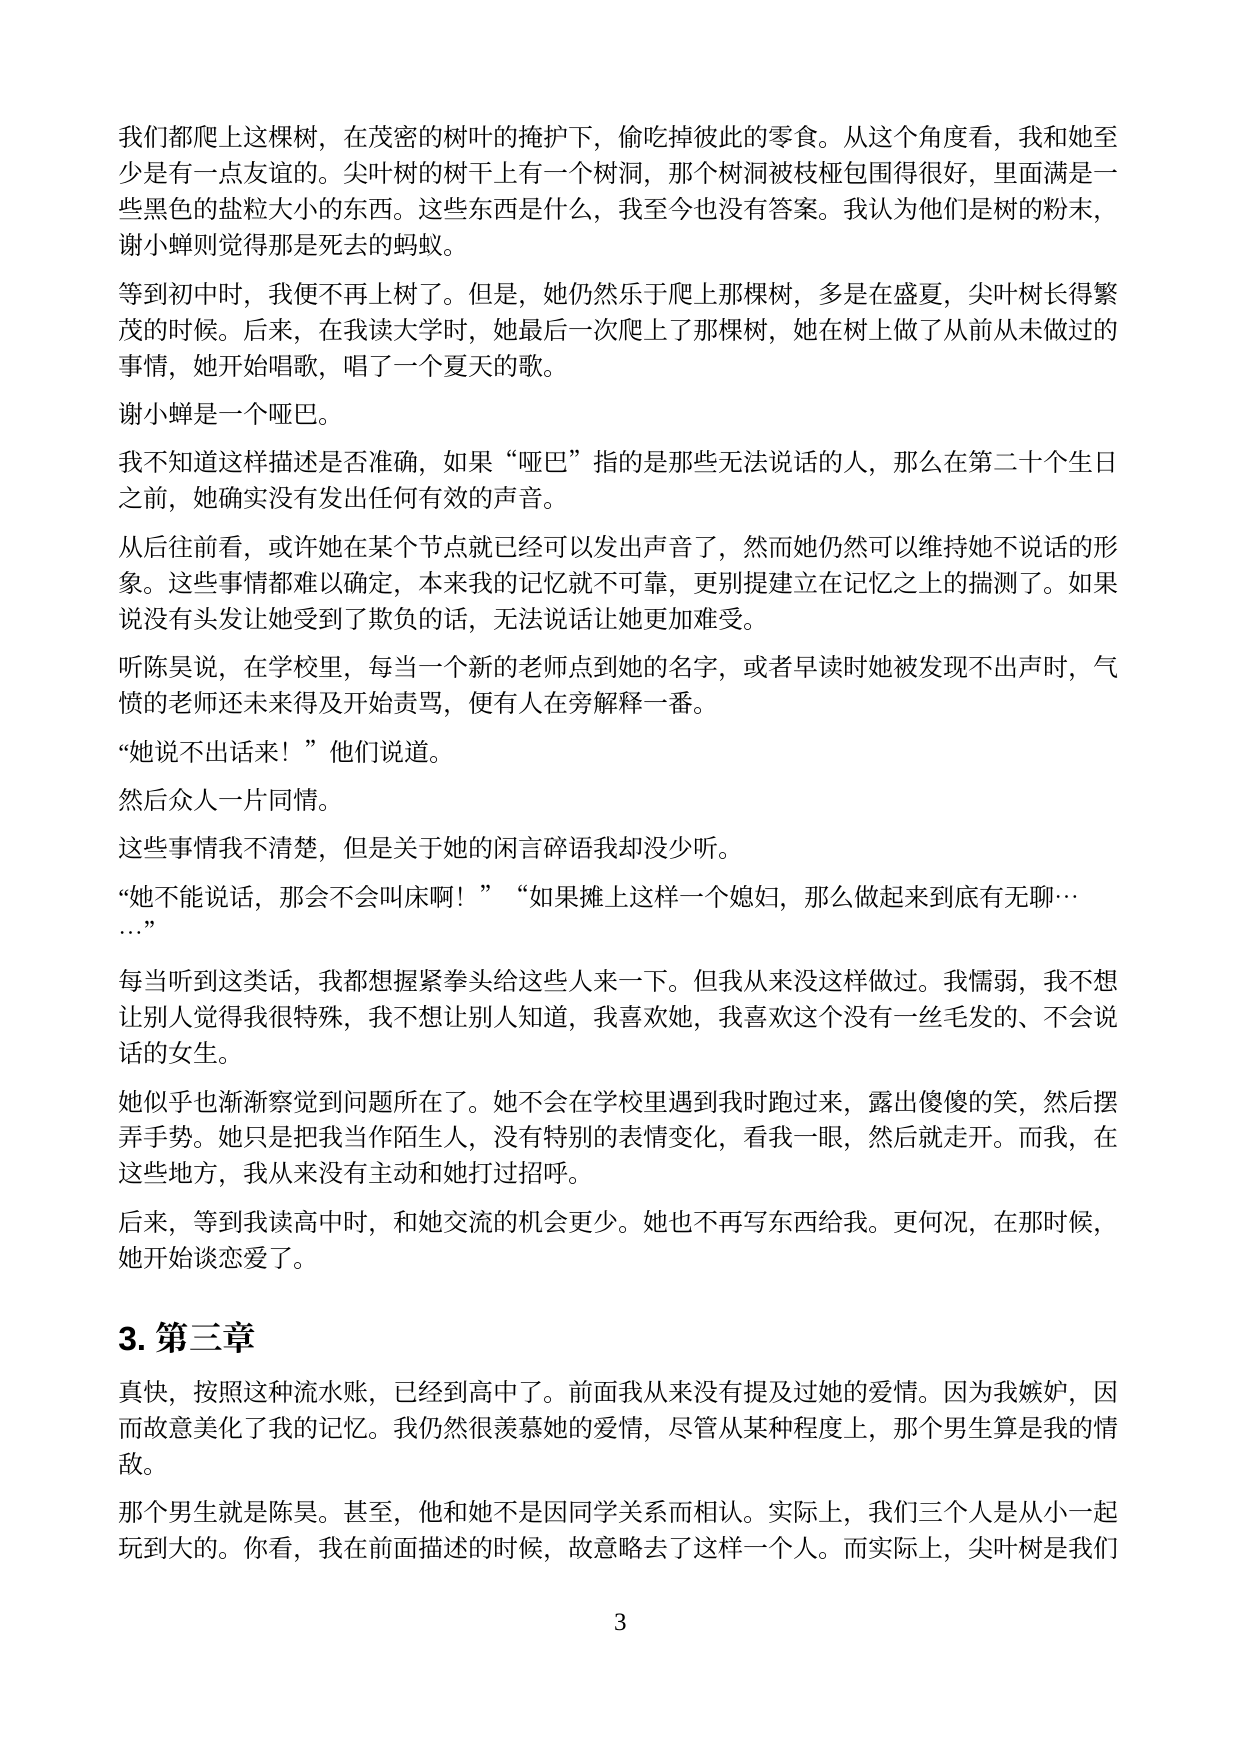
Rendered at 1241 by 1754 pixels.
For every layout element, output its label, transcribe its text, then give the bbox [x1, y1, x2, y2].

text 然后众人一片同情。 [118, 781, 1122, 817]
text 每当听到这类话，我都想握紧拳头给这些人来一下。但我从来没这样做过。我懦弱，我不想让别人觉得我很特殊，我不想让别人知道，我喜欢她，我喜欢这个没有一丝毛发的、不会说话的女生。 [118, 962, 1122, 1070]
text 听陈昊说，在学校里，每当一个新的老师点到她的名字，或者早读时她被发现不出声时，气愤的老师还未来得及开始责骂，便有人在旁解释一番。 [118, 648, 1122, 720]
text 谢小蝉是一个哑巴。 [118, 395, 1122, 431]
text 等到初中时，我便不再上树了。但是，她仍然乐于爬上那棵树，多是在盛夏，尖叶树长得繁茂的时候。后来，在我读大学时，她最后一次爬上了那棵树，她在树上做了从前从未做过的事情，她开始唱歌，唱了一个夏天的歌。 [118, 274, 1122, 382]
text 我不知道这样描述是否准确，如果“哑巴”指的是那些无法说话的人，那么在第二十个生日之前，她确实没有发出任何有效的声音。 [118, 443, 1122, 515]
text “她说不出话来！”他们说道。 [118, 732, 1122, 768]
text 这些事情我不清楚，但是关于她的闲言碎语我却没少听。 [118, 829, 1122, 865]
subtitle 第三章 [118, 1312, 1122, 1360]
text 后来，等到我读高中时，和她交流的机会更少。她也不再写东西给我。更何况，在那时候，她开始谈恋爱了。 [118, 1202, 1122, 1274]
text 她似乎也渐渐察觉到问题所在了。她不会在学校里遇到我时跑过来，露出傻傻的笑，然后摆弄手势。她只是把我当作陌生人，没有特别的表情变化，看我一眼，然后就走开。而我，在这些地方，我从来没有主动和她打过招呼。 [118, 1082, 1122, 1190]
text 那个男生就是陈昊。甚至，他和她不是因同学关系而相认。实际上，我们三个人是从小一起玩到大的。你看，我在前面描述的时候，故意略去了这样一个人。而实际上，尖叶树是我们 [118, 1493, 1122, 1565]
text 从后往前看，或许她在某个节点就已经可以发出声音了，然而她仍然可以维持她不说话的形象。这些事情都难以确定，本来我的记忆就不可靠，更别提建立在记忆之上的揣测了。如果说没有头发让她受到了欺负的话，无法说话让她更加难受。 [118, 527, 1122, 635]
text 我们都爬上这棵树，在茂密的树叶的掩护下，偷吃掉彼此的零食。从这个角度看，我和她至少是有一点友谊的。尖叶树的树干上有一个树洞，那个树洞被枝桠包围得很好，里面满是一些黑色的盐粒大小的东西。这些东西是什么，我至今也没有答案。我认为他们是树的粉末，谢小蝉则觉得那是死去的蚂蚁。 [118, 118, 1122, 262]
text “她不能说话，那会不会叫床啊！”“如果摊上这样一个媳妇，那么做起来到底有无聊……” [118, 877, 1122, 949]
text 真快，按照这种流水账，已经到高中了。前面我从来没有提及过她的爱情。因为我嫉妒，因而故意美化了我的记忆。我仍然很羡慕她的爱情，尽管从某种程度上，那个男生算是我的情敌。 [118, 1373, 1122, 1480]
